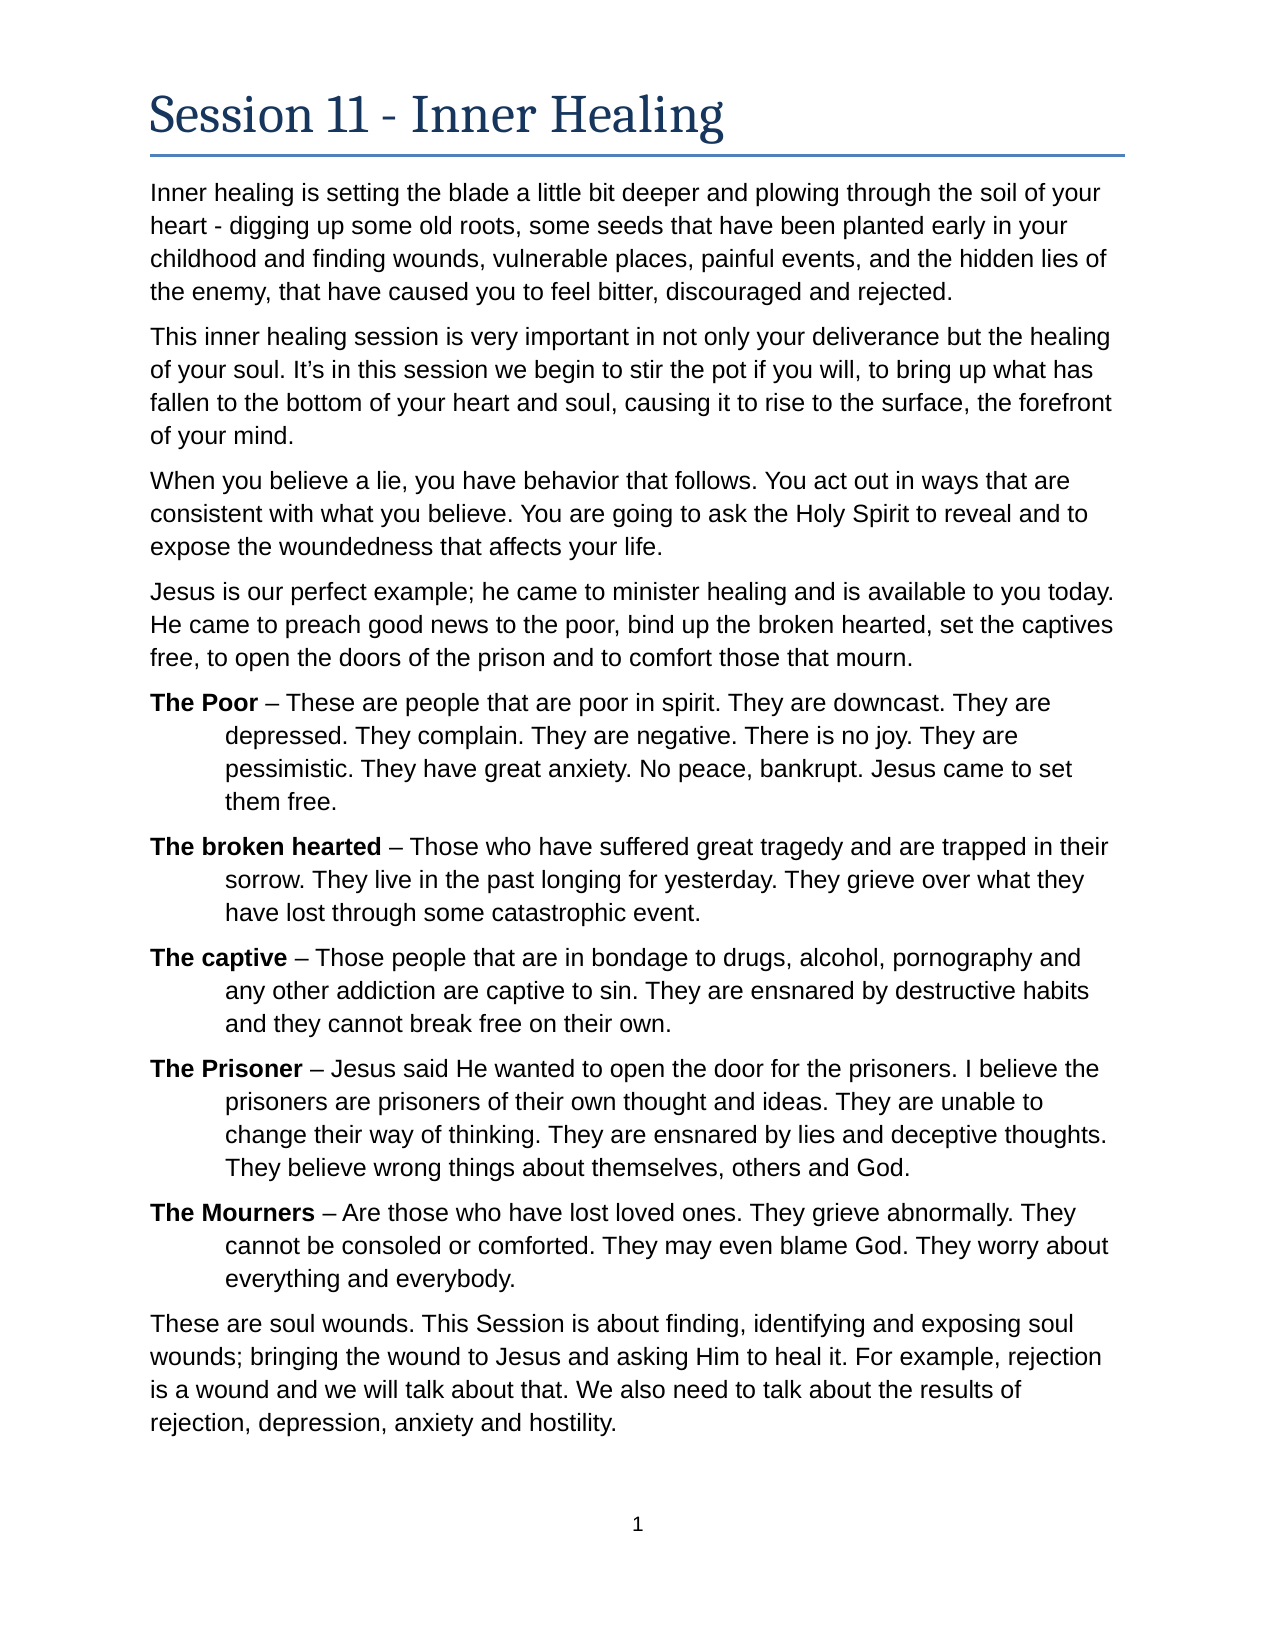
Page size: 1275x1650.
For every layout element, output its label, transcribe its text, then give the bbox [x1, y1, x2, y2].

text These are soul wounds. This Session is about finding, identifying and exposing soul wounds; bringing the wound to Jesus and asking Him to heal it. For example, rejection is a wound and we will talk about that. We also need to talk about the results of rejection, depression, anxiety and hostility. [150, 1309, 1125, 1437]
text The captive – Those people that are in bondage to drugs, alcohol, pornography and any other addiction are captive to sin. They are ensnared by destructive habits and they cannot break free on their own. [150, 943, 1125, 1038]
text This inner healing session is very important in not only your deliverance but the healing of your soul. It’s in this session we begin to stir the pot if you will, to bring up what has fallen to the bottom of your heart and soul, causing it to rise to the surface, the forefront of your mind. [150, 322, 1125, 450]
text Inner healing is setting the blade a little bit deeper and plowing through the soil of your heart - digging up some old roots, some seeds that have been planted early in your childhood and finding wounds, vulnerable places, painful events, and the hidden lies of the enemy, that have caused you to feel bitter, discouraged and rejected. [150, 178, 1125, 306]
text The broken hearted – Those who have suffered great tragedy and are trapped in their sorrow. They live in the past longing for yesterday. They grieve over what they have lost through some catastrophic event. [150, 832, 1125, 927]
text The Poor – These are people that are poor in spirit. They are downcast. They are depressed. They complain. They are negative. There is no joy. They are pessimistic. They have great anxiety. No peace, bankrupt. Jesus came to set them free. [150, 688, 1125, 816]
title Session 11 - Inner Healing [150, 84, 1125, 154]
text Jesus is our perfect example; he came to minister healing and is available to you today. He came to preach good news to the poor, bind up the broken hearted, set the captives free, to open the doors of the prison and to comfort those that mourn. [150, 577, 1125, 672]
text When you believe a lie, you have behavior that follows. You act out in ways that are consistent with what you believe. You are going to ask the Holy Spirit to reveal and to expose the woundedness that affects your life. [150, 466, 1125, 561]
text The Prisoner – Jesus said He wanted to open the door for the prisoners. I believe the prisoners are prisoners of their own thought and ideas. They are unable to change their way of thinking. They are ensnared by lies and deceptive thoughts. They believe wrong things about themselves, others and God. [150, 1054, 1125, 1182]
text The Mourners – Are those who have lost loved ones. They grieve abnormally. They cannot be consoled or comforted. They may even blame God. They worry about everything and everybody. [150, 1198, 1125, 1293]
